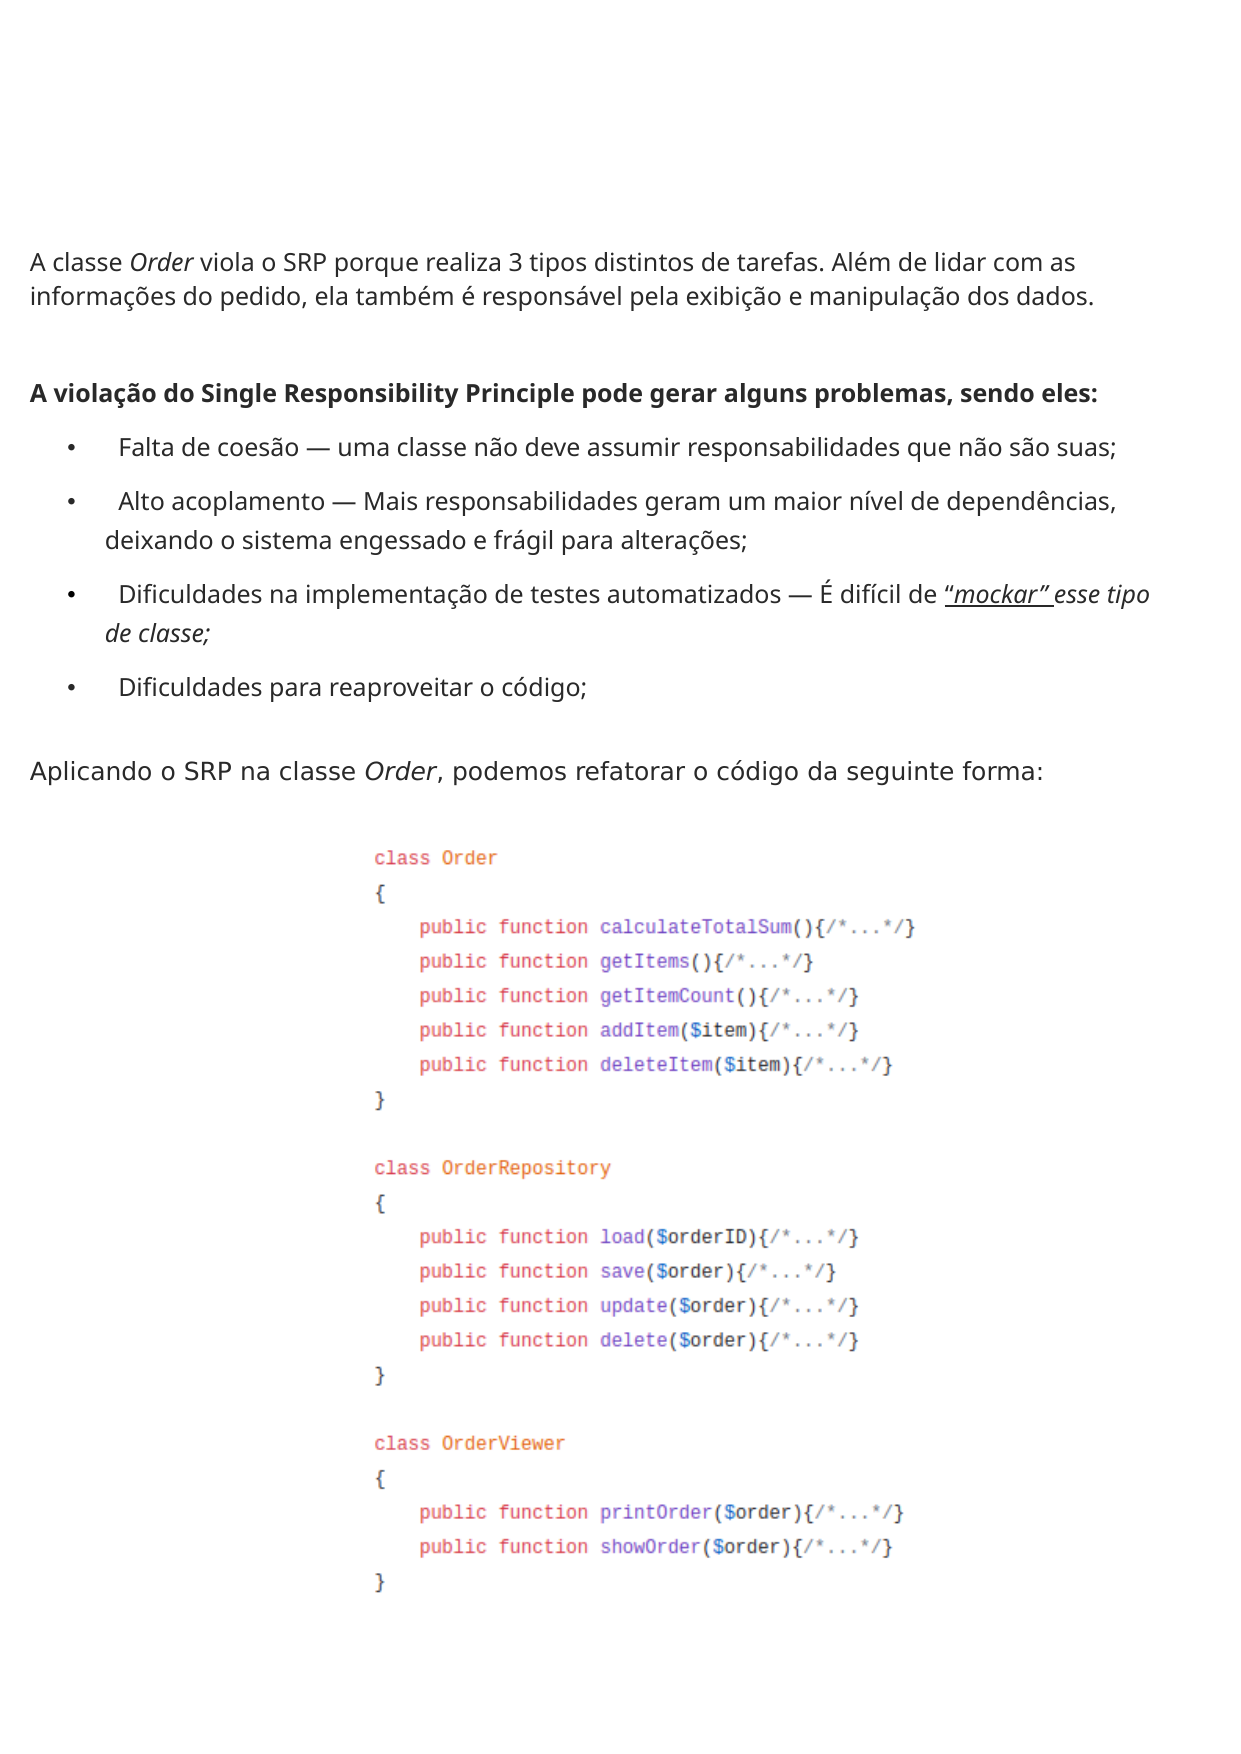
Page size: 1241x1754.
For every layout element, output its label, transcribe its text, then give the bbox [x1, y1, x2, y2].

list Alto acoplamento — Mais responsabilidades geram um maior nível de dependências, deixando o sistema engessado e frágil para alterações; [67, 484, 1163, 557]
list Dificuldades para reaproveitar o código; [67, 669, 1163, 703]
text Aplicando o SRP na classe Order, podemos refatorar o código da seguinte forma: [29, 757, 1216, 786]
list Falta de coesão — uma classe não deve assumir responsabilidades que não são suas; [67, 430, 1163, 464]
text A classe Order viola o SRP porque realiza 3 tipos distintos de tarefas. Além de lidar com as informações do pedido, ela também é responsável pela exibição e manipulação dos dados. [29, 244, 1216, 313]
text A violação do Single Responsibility Principle pode gerar alguns problemas, sendo eles: [29, 376, 1216, 410]
picture [363, 850, 929, 1605]
list Dificuldades na implementação de testes automatizados — É difícil de “mockar” esse tipo de classe; [67, 577, 1163, 650]
